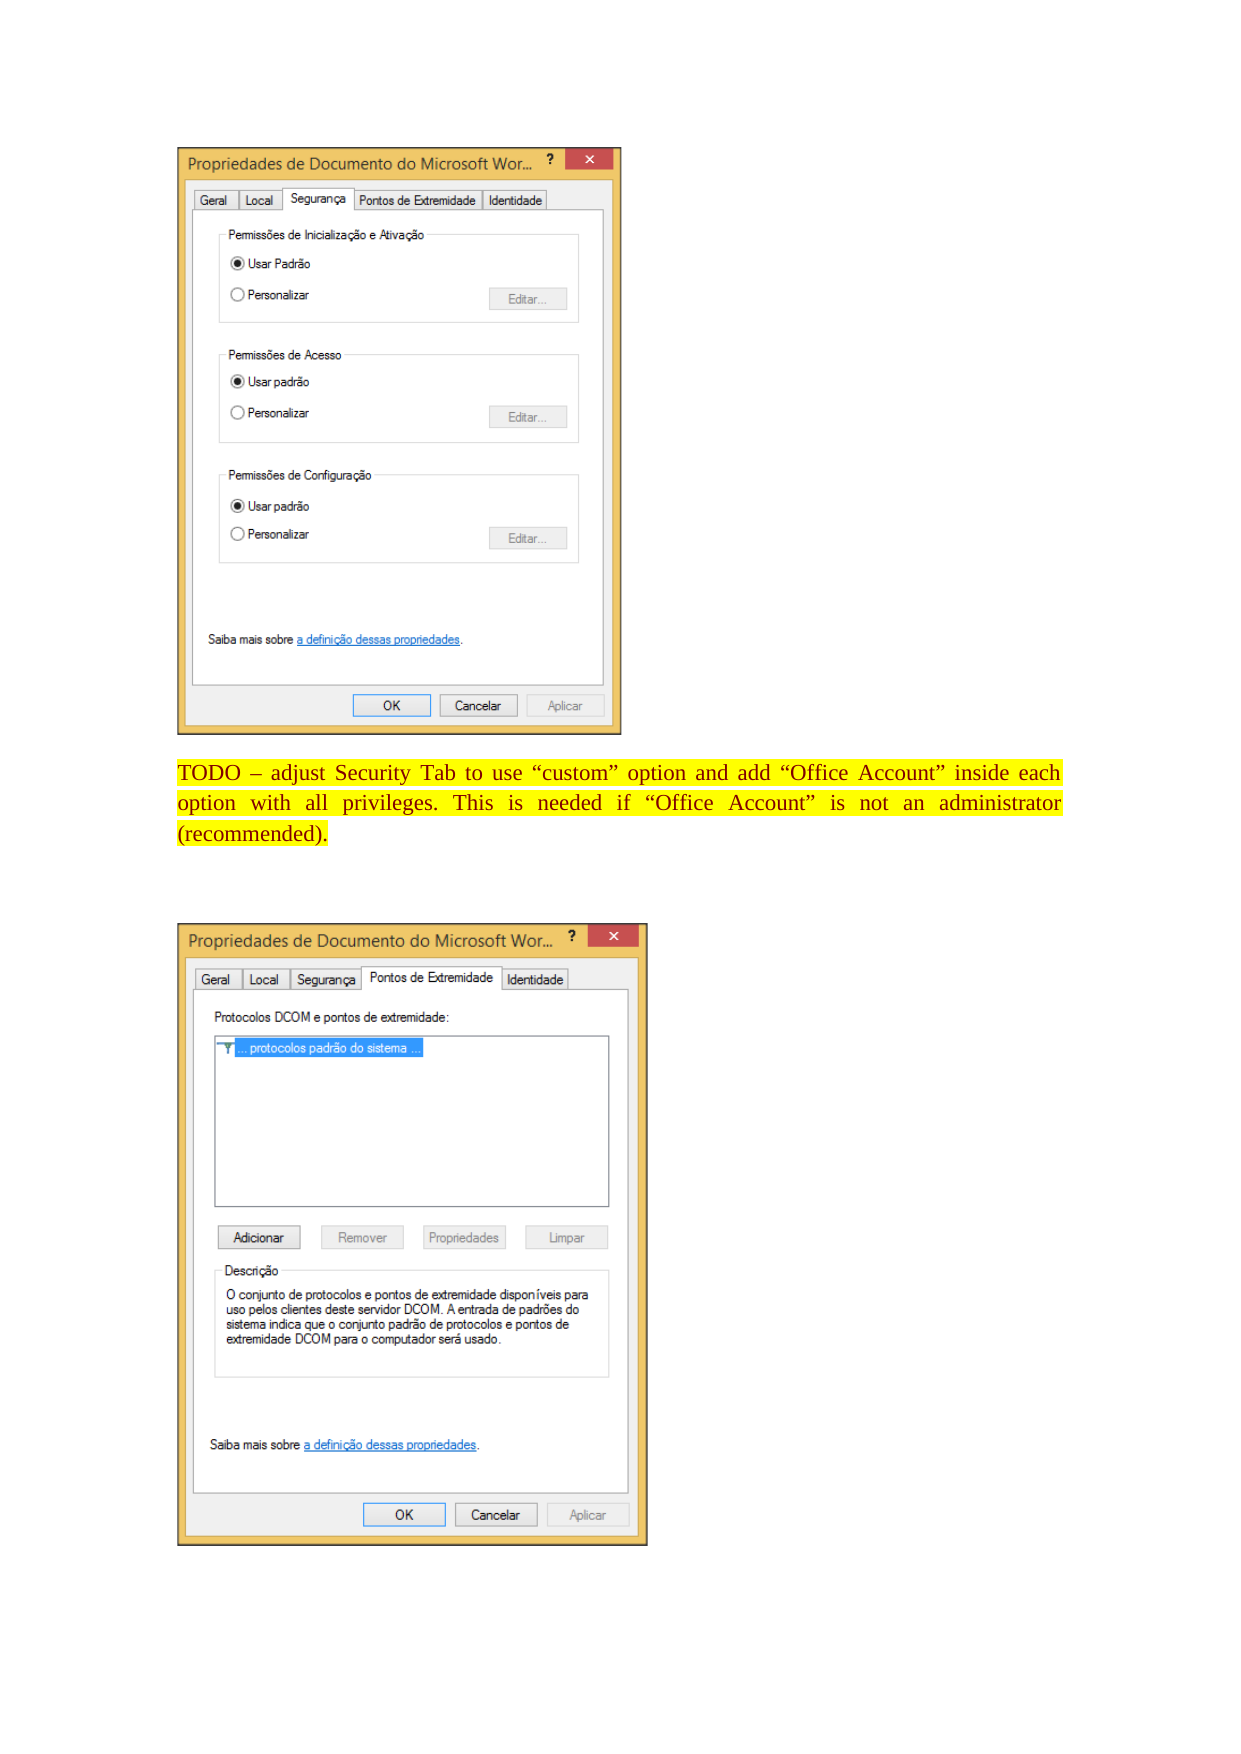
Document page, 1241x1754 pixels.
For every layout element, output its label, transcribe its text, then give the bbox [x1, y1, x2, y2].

text TODO – adjust Security Tab to use “custom” option and add “Office Account” inside each option with all privileges. This is needed if “Office Account” is not an administrator (recommended). [177, 759, 1063, 846]
picture [177, 147, 622, 735]
picture [177, 923, 648, 1546]
